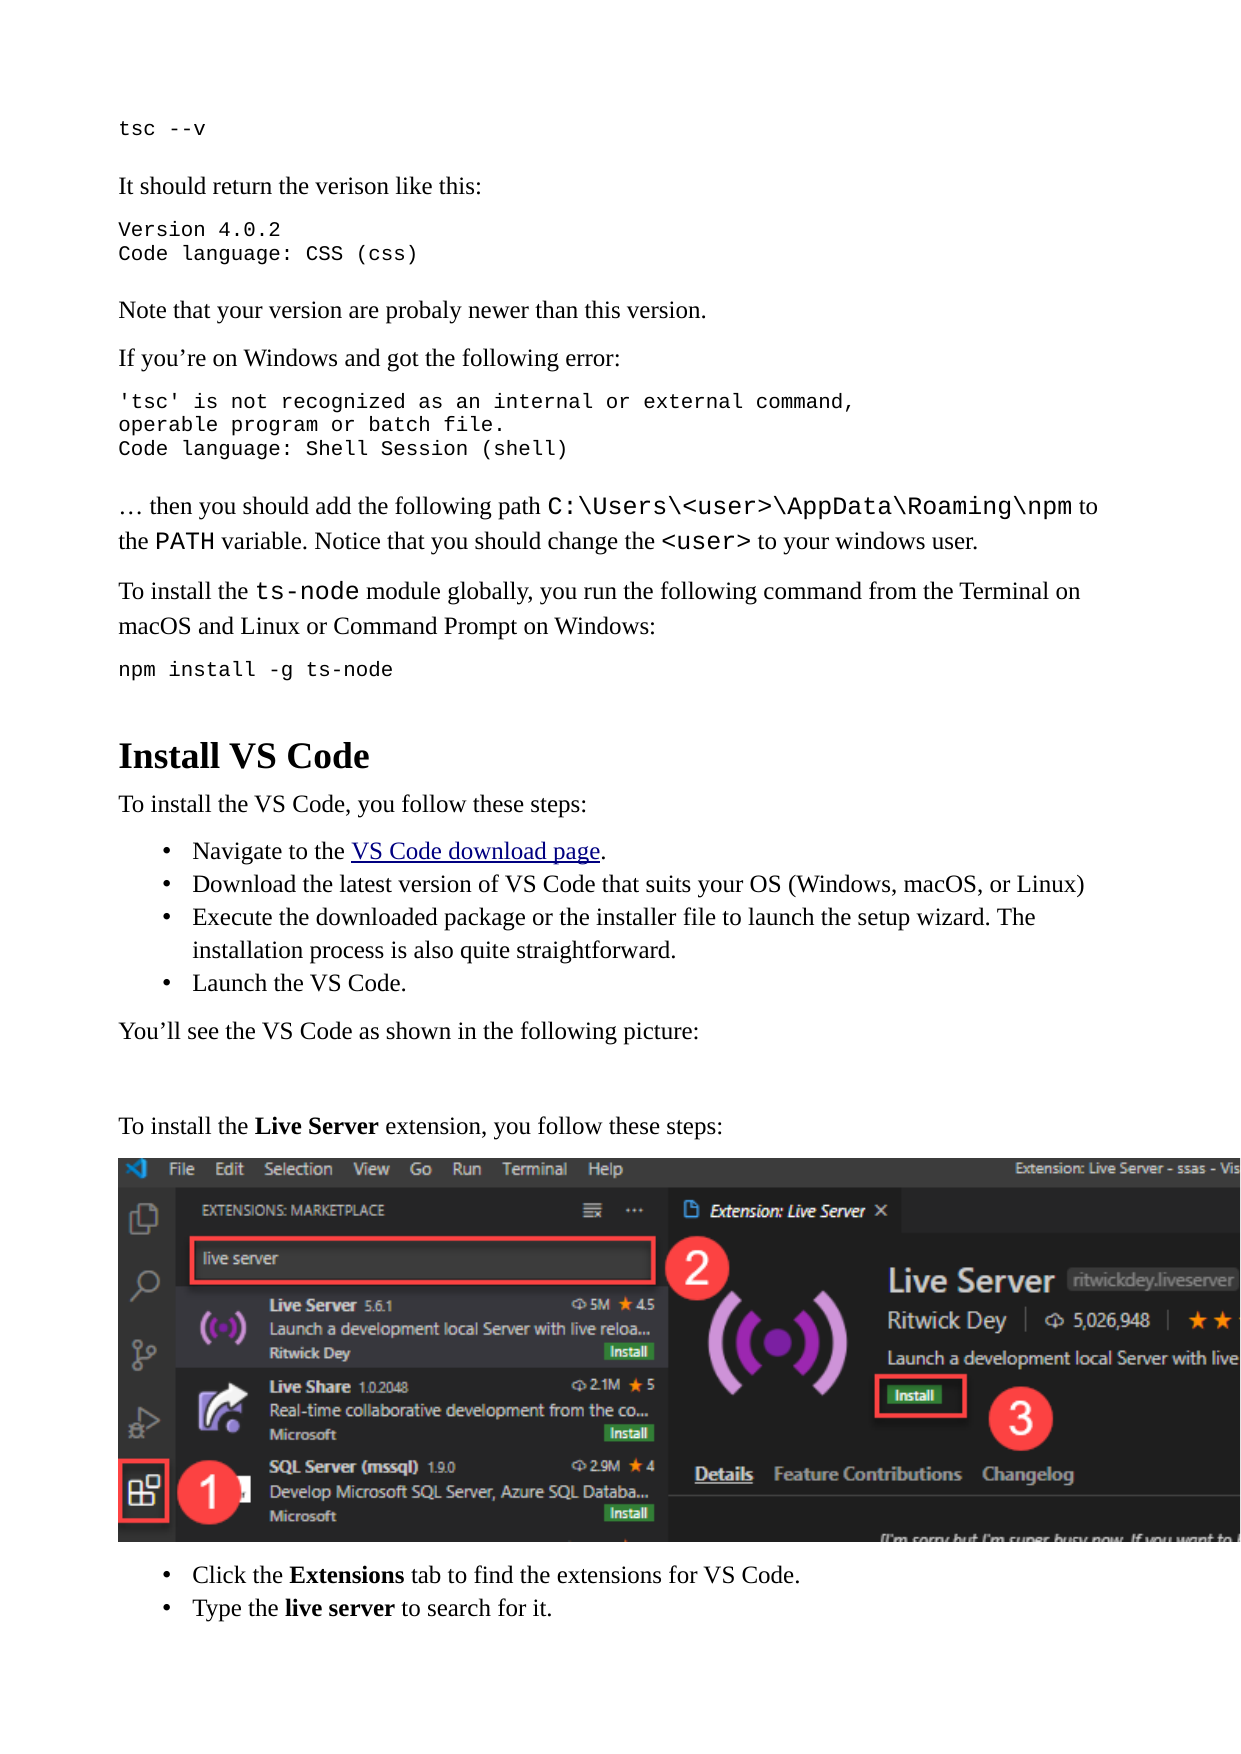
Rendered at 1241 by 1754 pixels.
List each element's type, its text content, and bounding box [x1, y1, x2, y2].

text … then you should add the following path C:\Users\<user>\AppData\Roaming\npm to the PATH variable. Notice that you should change the <user> to your windows user. [118, 491, 1122, 557]
text tsc --v [118, 118, 1122, 142]
text Note that your version are probaly newer than this version. [118, 296, 1122, 324]
list Type the live server to search for it. [162, 1593, 1122, 1622]
list Click the Extensions tab to find the extensions for VS Code. [162, 1560, 1122, 1589]
text You’ll see the VS Code as shown in the following picture: [118, 1016, 1122, 1045]
text To install the ts-node module globally, you run the following command from the Terminal on macOS and Linux or Command Prompt on Windows: [118, 576, 1122, 640]
text Version 4.0.2 [118, 219, 1122, 242]
text To install the Live Server extension, you follow these steps: [118, 1111, 1122, 1140]
text Code language: Shell Session (shell) [118, 438, 1122, 462]
text It should return the verison like this: [118, 171, 1122, 200]
subtitle Install VS Code [118, 733, 1122, 776]
list Launch the VS Code. [162, 968, 1122, 997]
list Download the latest version of VS Code that suits your OS (Windows, macOS, or Linux) [162, 869, 1122, 898]
text Code language: CSS (css) [118, 242, 1122, 266]
list Execute the downloaded package or the installer file to launch the setup wizard. The installation process is also quite straightforward. [162, 902, 1122, 964]
list Navigate to the VS Code download page. [162, 836, 1122, 865]
text If you’re on Windows and got the following error: [118, 343, 1122, 372]
picture [118, 1158, 1241, 1542]
text operable program or batch file. [118, 414, 1122, 438]
text npm install -g ts-node [118, 659, 1122, 683]
text To install the VS Code, you follow these steps: [118, 789, 1122, 817]
text 'tsc' is not recognized as an internal or external command, [118, 391, 1122, 414]
